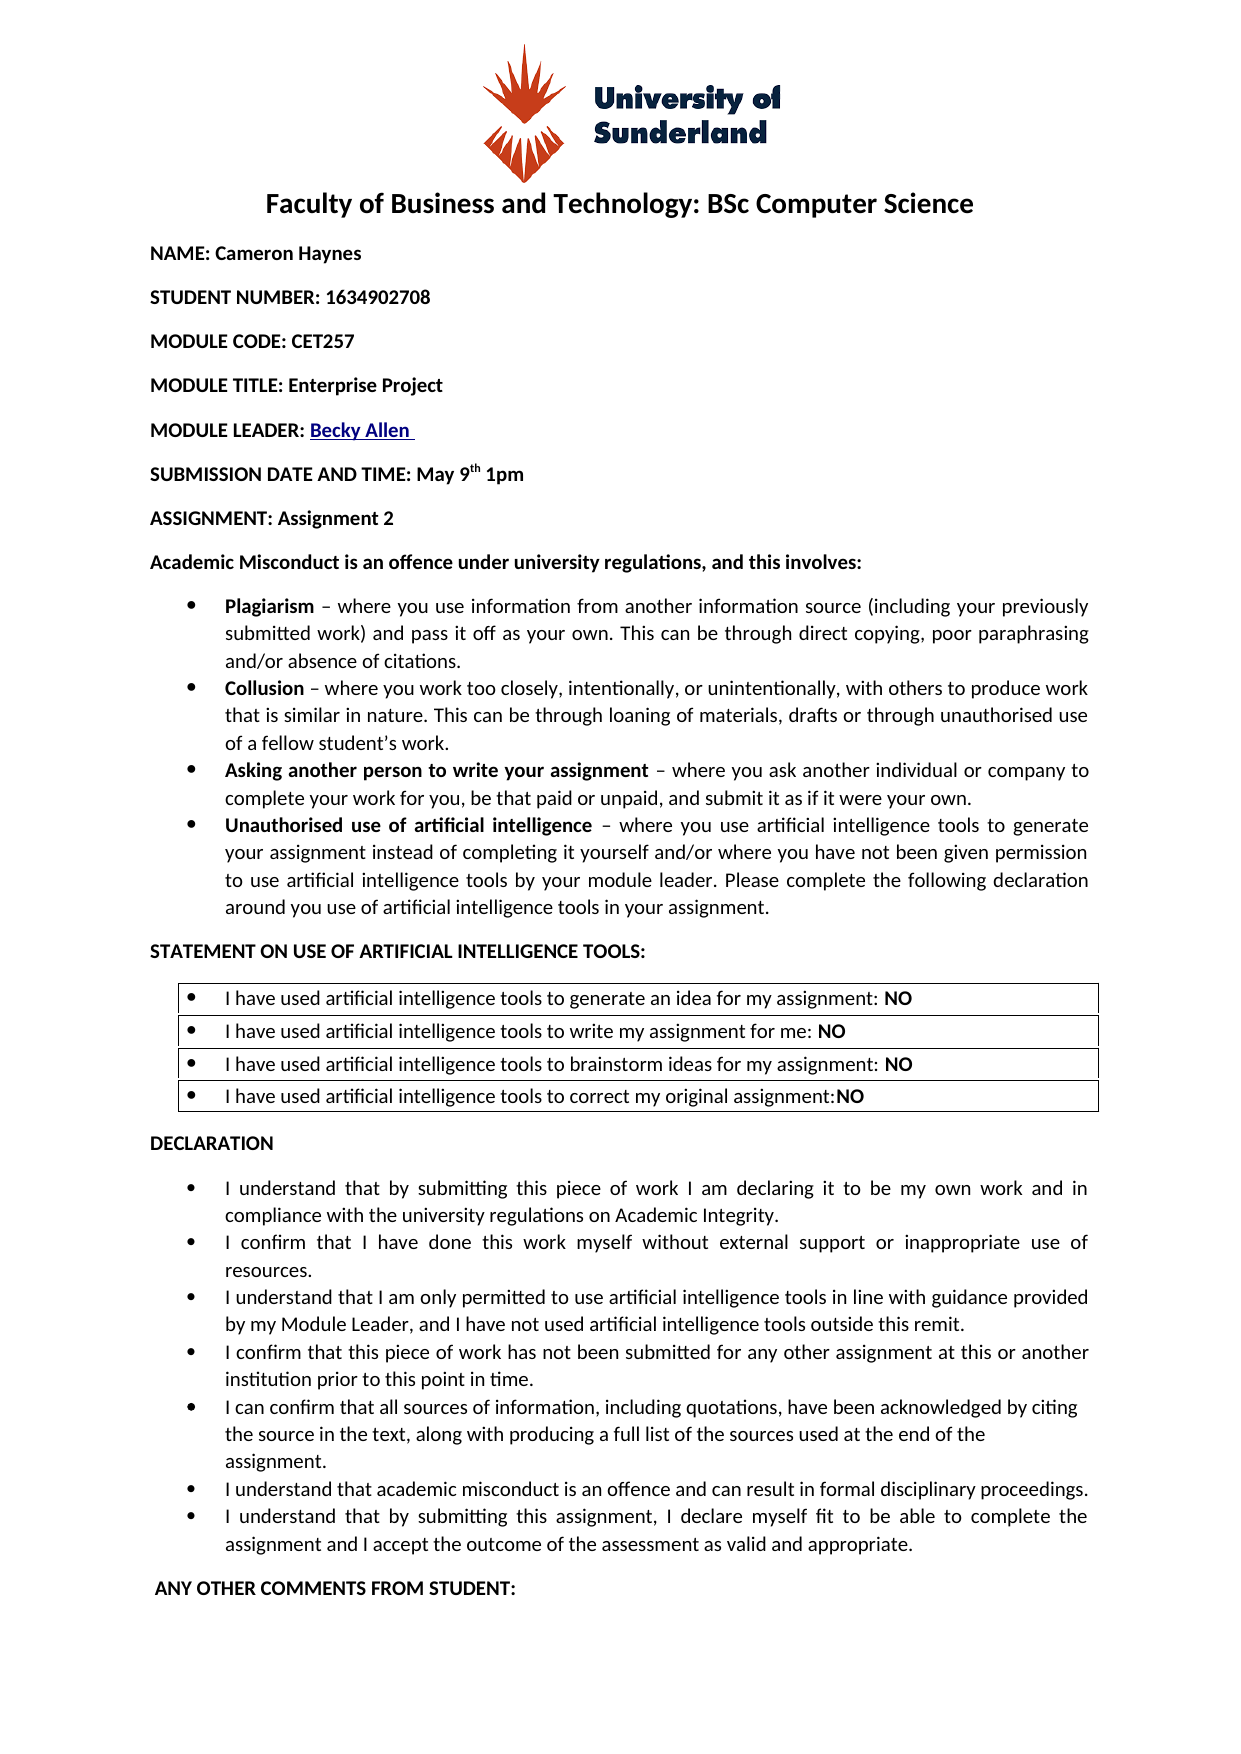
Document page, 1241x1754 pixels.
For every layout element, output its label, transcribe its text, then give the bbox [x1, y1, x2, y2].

text SUBMISSION DATE AND TIME: May 9th 1pm [150, 461, 1090, 486]
list I can confirm that all sources of information, including quotations, have been acknowledged by citing the source in the text, along with producing a full list of the sources used at the end of the assignment. [187, 1394, 1090, 1474]
list I confirm that I have done this work myself without external support or inappropriate use of resources. [187, 1229, 1090, 1282]
picture [483, 44, 781, 183]
list Asking another person to write your assignment – where you ask another individual or company to complete your work for you, be that paid or unpaid, and submit it as if it were your own. [187, 757, 1090, 810]
list I have used artificial intelligence tools to brainstorm ideas for my assignment: NO [179, 1049, 1098, 1078]
list I have used artificial intelligence tools to generate an idea for my assignment: NO [179, 984, 1098, 1013]
list I have used artificial intelligence tools to correct my original assignment:NO [179, 1081, 1098, 1111]
text MODULE TITLE: Enterprise Project [150, 373, 1090, 398]
text ANY OTHER COMMENTS FROM STUDENT: [150, 1575, 1090, 1600]
text NAME: Cameron Haynes [150, 241, 1090, 266]
list Unauthorised use of artificial intelligence – where you use artificial intelligence tools to generate your assignment instead of completing it yourself and/or where you have not been given permission to use artificial intelligence tools by your module leader. Please complete the following declaration around you use of artificial intelligence tools in your assignment. [187, 812, 1090, 920]
text MODULE CODE: CET257 [150, 329, 1090, 354]
text Faculty of Business and Technology: BSc Computer Science [150, 44, 1090, 221]
text MODULE LEADER: Becky Allen [150, 417, 1090, 442]
list I understand that I am only permitted to use artificial intelligence tools in line with guidance provided by my Module Leader, and I have not used artificial intelligence tools outside this remit. [187, 1284, 1090, 1337]
list I confirm that this piece of work has not been submitted for any other assignment at this or another institution prior to this point in time. [187, 1339, 1090, 1392]
text Academic Misconduct is an offence under university regulations, and this involves: [150, 549, 1090, 574]
list Plagiarism – where you use information from another information source (including your previously submitted work) and pass it off as your own. This can be through direct copying, poor paraphrasing and/or absence of citations. [187, 593, 1090, 673]
list I understand that by submitting this assignment, I declare myself fit to be able to complete the assignment and I accept the outcome of the assessment as valid and appropriate. [187, 1503, 1090, 1556]
list Collusion – where you work too closely, intentionally, or unintentionally, with others to produce work that is similar in nature. This can be through loaning of materials, drafts or through unauthorised use of a fellow student’s work. [187, 675, 1090, 755]
text STUDENT NUMBER: 1634902708 [150, 284, 1090, 310]
list I have used artificial intelligence tools to write my assignment for me: NO [179, 1016, 1098, 1046]
list I understand that by submitting this piece of work I am declaring it to be my own work and in compliance with the university regulations on Academic Integrity. [187, 1175, 1090, 1227]
list I understand that academic misconduct is an offence and can result in formal disciplinary proceedings. [187, 1476, 1090, 1501]
text STATEMENT ON USE OF ARTIFICIAL INTELLIGENCE TOOLS: [150, 938, 1090, 964]
text ASSIGNMENT: Assignment 2 [150, 505, 1090, 530]
text DECLARATION [150, 1131, 1090, 1156]
